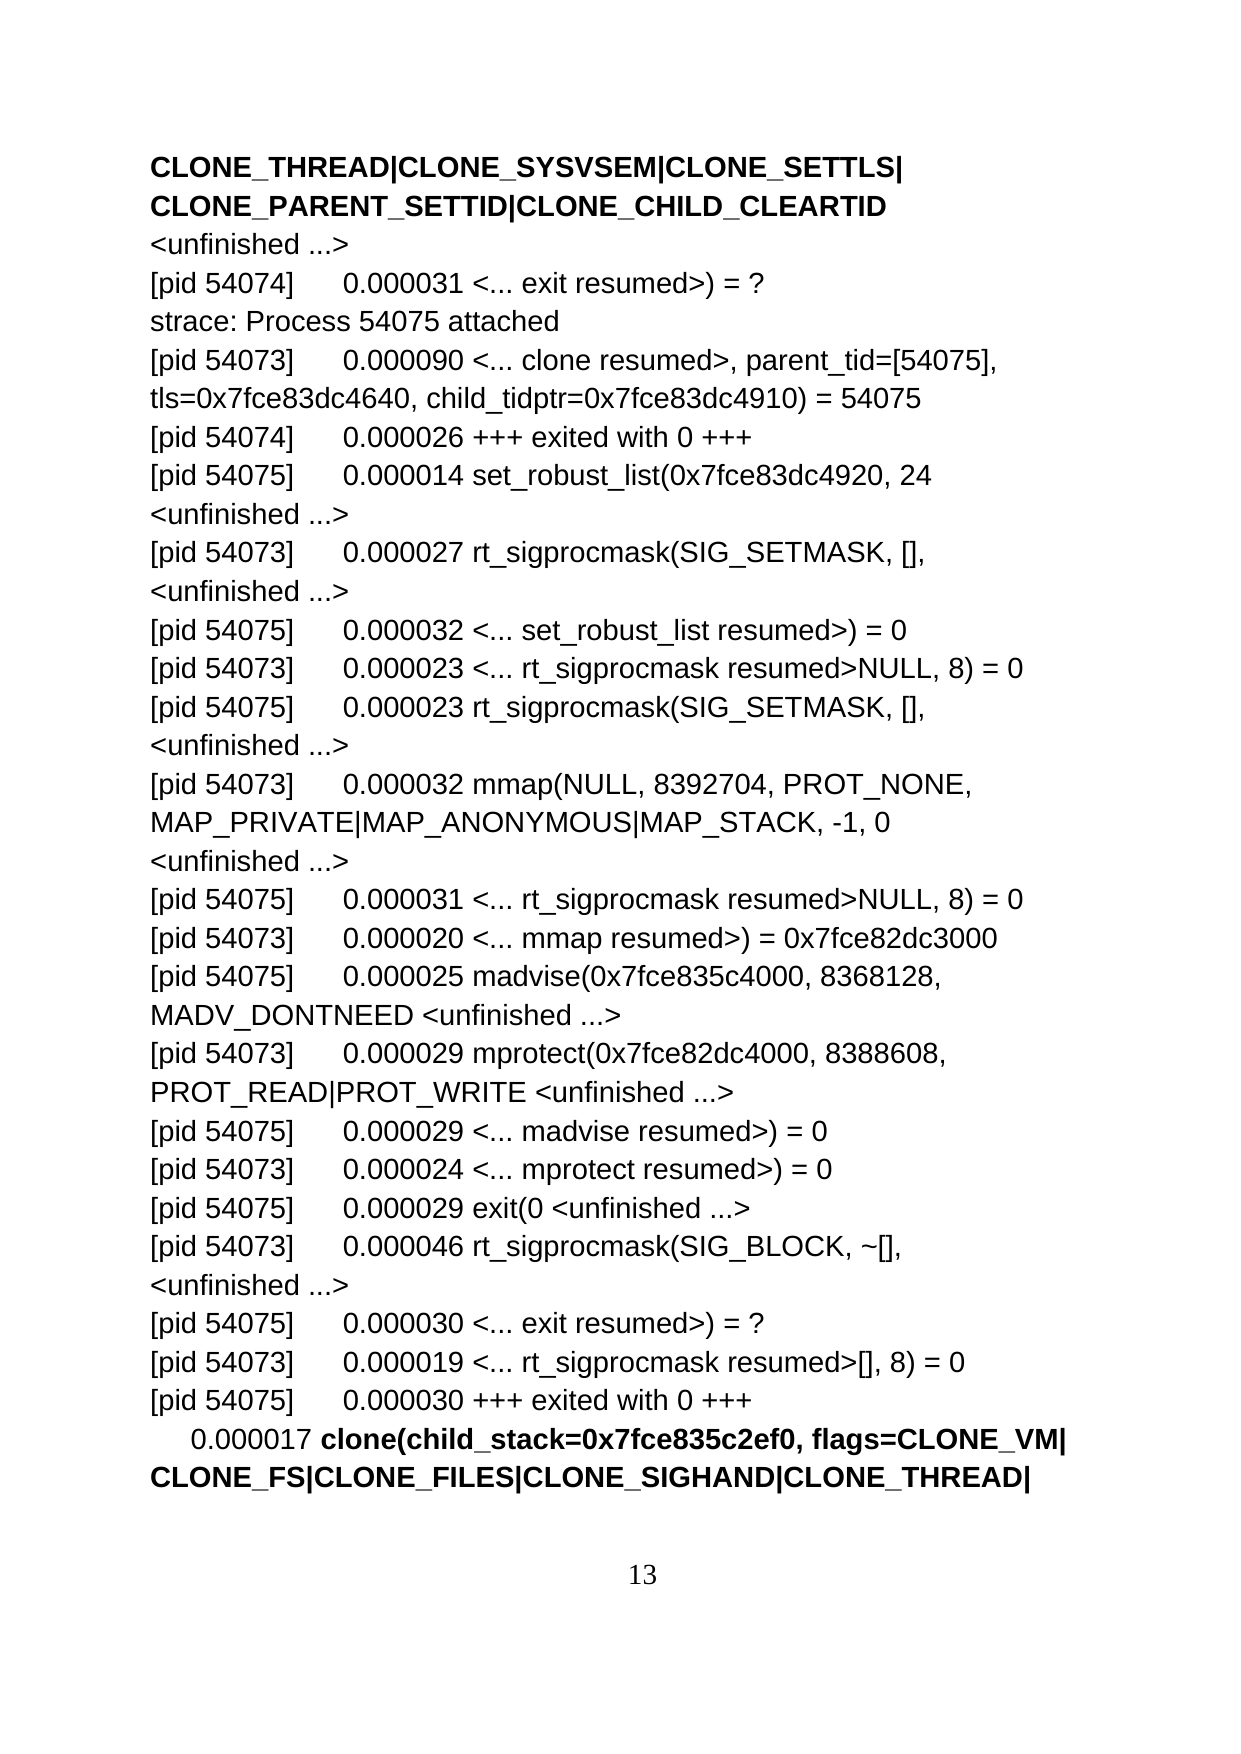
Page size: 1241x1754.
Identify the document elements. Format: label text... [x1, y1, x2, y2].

text [pid 54073] 0.000027 rt_sigprocmask(SIG_SETMASK, [], <unfinished ...> [150, 535, 1091, 607]
text [pid 54073] 0.000046 rt_sigprocmask(SIG_BLOCK, ~[], <unfinished ...> [150, 1229, 1091, 1301]
text [pid 54075] 0.000023 rt_sigprocmask(SIG_SETMASK, [], <unfinished ...> [150, 689, 1091, 762]
text strace: Process 54075 attached [150, 304, 1091, 338]
text 0.000017 clone(child_stack=0x7fce835c2ef0, flags=CLONE_VM|CLONE_FS|CLONE_FILES|CLONE_SIGHAND|CLONE_THREAD| [150, 1422, 1091, 1494]
text [pid 54075] 0.000030 +++ exited with 0 +++ [150, 1383, 1091, 1417]
text [pid 54075] 0.000032 <... set_robust_list resumed>) = 0 [150, 612, 1091, 646]
text [pid 54073] 0.000019 <... rt_sigprocmask resumed>[], 8) = 0 [150, 1345, 1091, 1378]
text [pid 54073] 0.000020 <... mmap resumed>) = 0x7fce82dc3000 [150, 921, 1091, 954]
text [pid 54075] 0.000031 <... rt_sigprocmask resumed>NULL, 8) = 0 [150, 882, 1091, 916]
text CLONE_THREAD|CLONE_SYSVSEM|CLONE_SETTLS|CLONE_PARENT_SETTID|CLONE_CHILD_CLEARTID <unfinished ...> [150, 150, 1091, 261]
text [pid 54075] 0.000014 set_robust_list(0x7fce83dc4920, 24 <unfinished ...> [150, 458, 1091, 530]
text [pid 54075] 0.000025 madvise(0x7fce835c4000, 8368128, MADV_DONTNEED <unfinished ...> [150, 959, 1091, 1031]
text [pid 54075] 0.000029 exit(0 <unfinished ...> [150, 1191, 1091, 1224]
text [pid 54073] 0.000029 mprotect(0x7fce82dc4000, 8388608, PROT_READ|PROT_WRITE <unfinished ...> [150, 1036, 1091, 1108]
text [pid 54075] 0.000030 <... exit resumed>) = ? [150, 1306, 1091, 1340]
text [pid 54073] 0.000024 <... mprotect resumed>) = 0 [150, 1152, 1091, 1186]
text [pid 54073] 0.000023 <... rt_sigprocmask resumed>NULL, 8) = 0 [150, 651, 1091, 684]
text [pid 54075] 0.000029 <... madvise resumed>) = 0 [150, 1113, 1091, 1147]
text [pid 54074] 0.000026 +++ exited with 0 +++ [150, 420, 1091, 453]
text [pid 54073] 0.000032 mmap(NULL, 8392704, PROT_NONE, MAP_PRIVATE|MAP_ANONYMOUS|MAP_STACK, -1, 0 <unfinished ...> [150, 767, 1091, 877]
text [pid 54074] 0.000031 <... exit resumed>) = ? [150, 266, 1091, 299]
text [pid 54073] 0.000090 <... clone resumed>, parent_tid=[54075], tls=0x7fce83dc4640, child_tidptr=0x7fce83dc4910) = 54075 [150, 343, 1091, 415]
